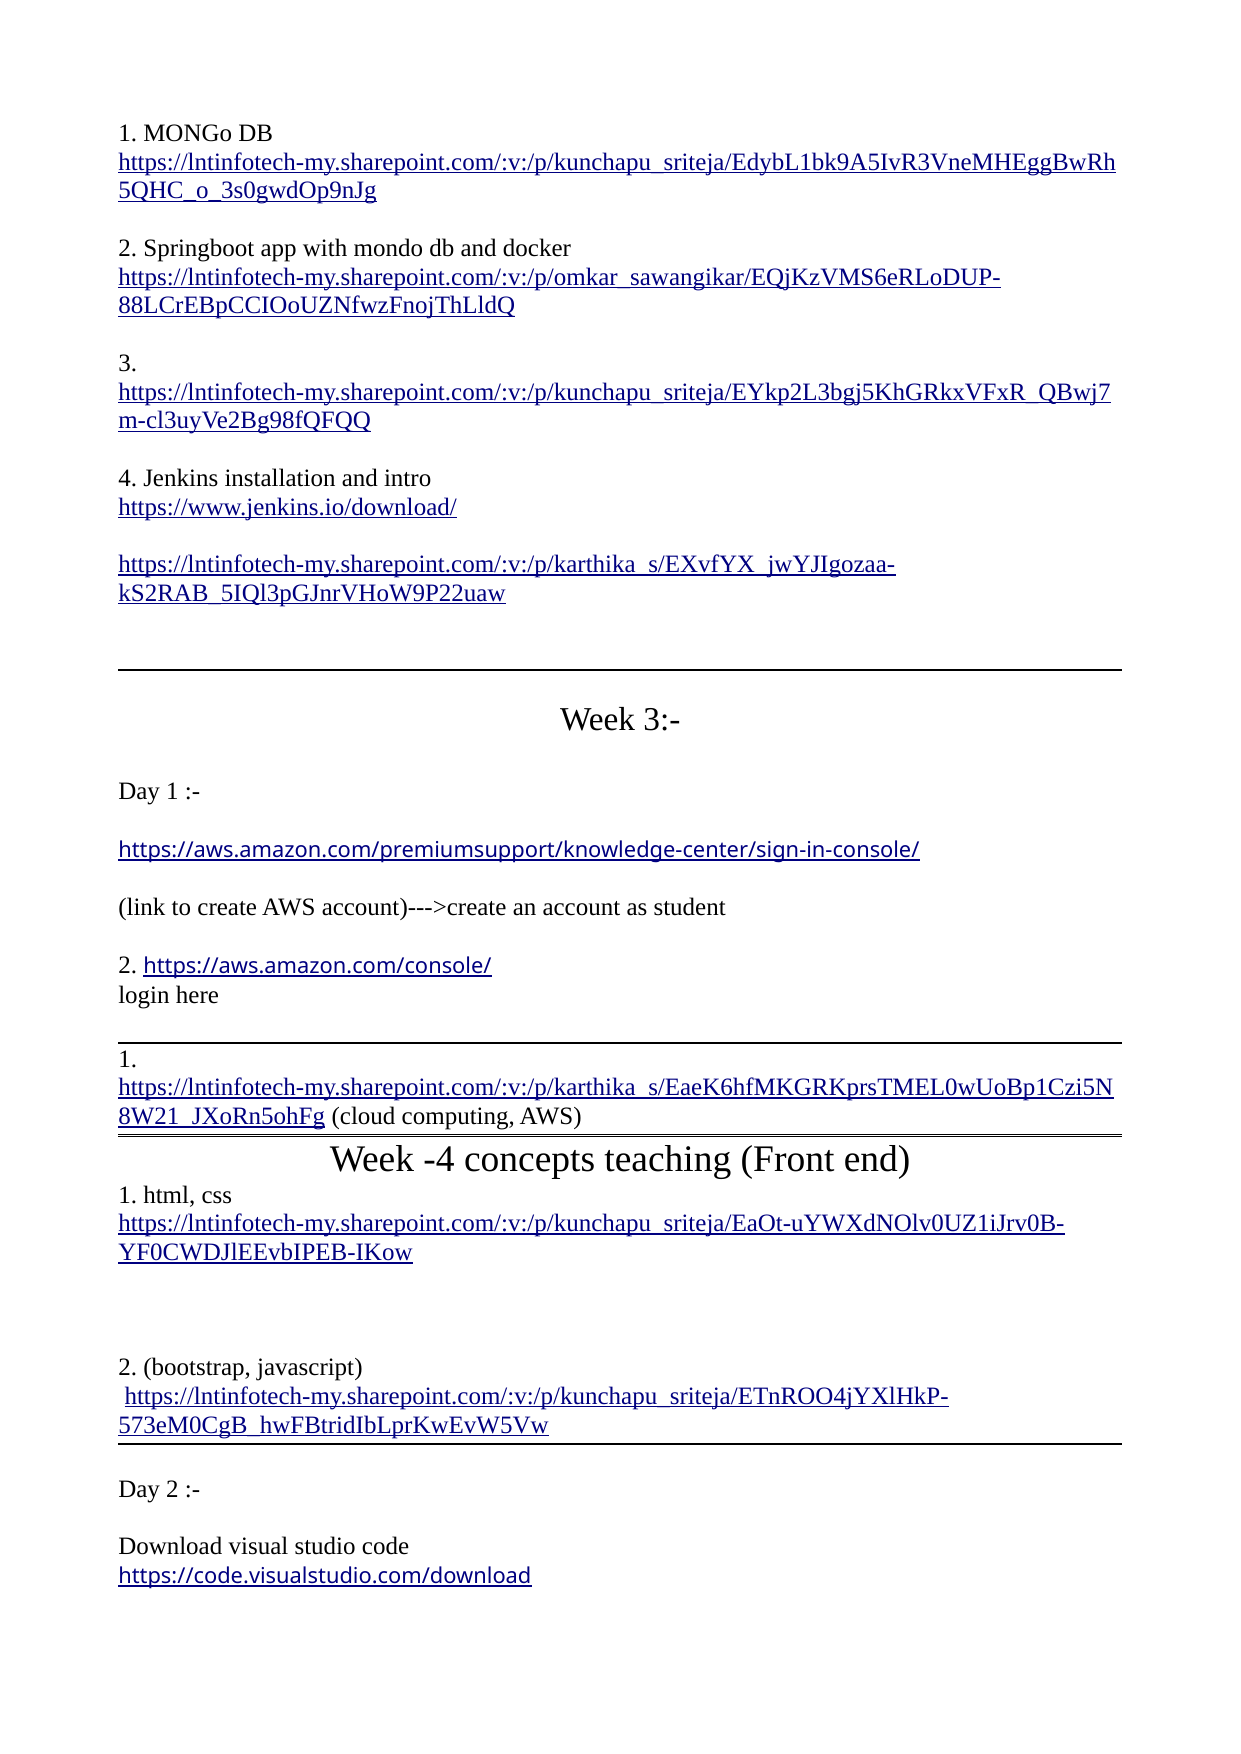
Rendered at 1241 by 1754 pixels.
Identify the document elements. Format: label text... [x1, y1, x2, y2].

text 2. (bootstrap, javascript) [118, 1352, 1122, 1381]
text login here [118, 980, 1122, 1008]
text https://lntinfotech-my.sharepoint.com/:v:/p/karthika_s/EXvfYX_jwYJIgozaa-kS2RAB_5IQl3pGJnrVHoW9P22uaw [118, 549, 1122, 607]
text 4. Jenkins installation and intro [118, 463, 1122, 492]
text 2. Springboot app with mondo db and docker [118, 233, 1122, 262]
text Download visual studio code [118, 1531, 1122, 1560]
text 1. MONGo DB https://lntinfotech-my.sharepoint.com/:v:/p/kunchapu_sriteja/EdybL1bk9A5IvR3VneMHEggBwRh5QHC_o_3s0gwdOp9nJg [118, 118, 1122, 204]
text https://code.visualstudio.com/download [118, 1560, 1122, 1590]
text 3. https://lntinfotech-my.sharepoint.com/:v:/p/kunchapu_sriteja/EYkp2L3bgj5KhGRkxVFxR_QBwj7m-cl3uyVe2Bg98fQFQQ [118, 348, 1122, 434]
text https://lntinfotech-my.sharepoint.com/:v:/p/kunchapu_sriteja/ETnROO4jYXlHkP-573eM0CgB_hwFBtridIbLprKwEvW5Vw [118, 1381, 1122, 1443]
text Week 3:- [118, 700, 1122, 738]
text https://aws.amazon.com/premiumsupport/knowledge-center/sign-in-console/ [118, 834, 1122, 864]
text Day 2 :- [118, 1474, 1122, 1502]
text (link to create AWS account)--->create an account as student [118, 892, 1122, 921]
text https://lntinfotech-my.sharepoint.com/:v:/p/kunchapu_sriteja/EaOt-uYWXdNOlv0UZ1iJrv0B-YF0CWDJlEEvbIPEB-IKow [118, 1208, 1122, 1266]
text 1. https://lntinfotech-my.sharepoint.com/:v:/p/karthika_s/EaeK6hfMKGRKprsTMEL0wUoBp1Czi5N8W21_JXoRn5ohFg (cloud computing, AWS) [118, 1044, 1122, 1134]
text 2. https://aws.amazon.com/console/ [118, 950, 1122, 980]
text Week -4 concepts teaching (Front end) [118, 1137, 1122, 1180]
text Day 1 :- [118, 776, 1122, 805]
text 1. html, css [118, 1180, 1122, 1208]
text https://lntinfotech-my.sharepoint.com/:v:/p/omkar_sawangikar/EQjKzVMS6eRLoDUP-88LCrEBpCCIOoUZNfwzFnojThLldQ [118, 262, 1122, 319]
text https://www.jenkins.io/download/ [118, 492, 1122, 521]
